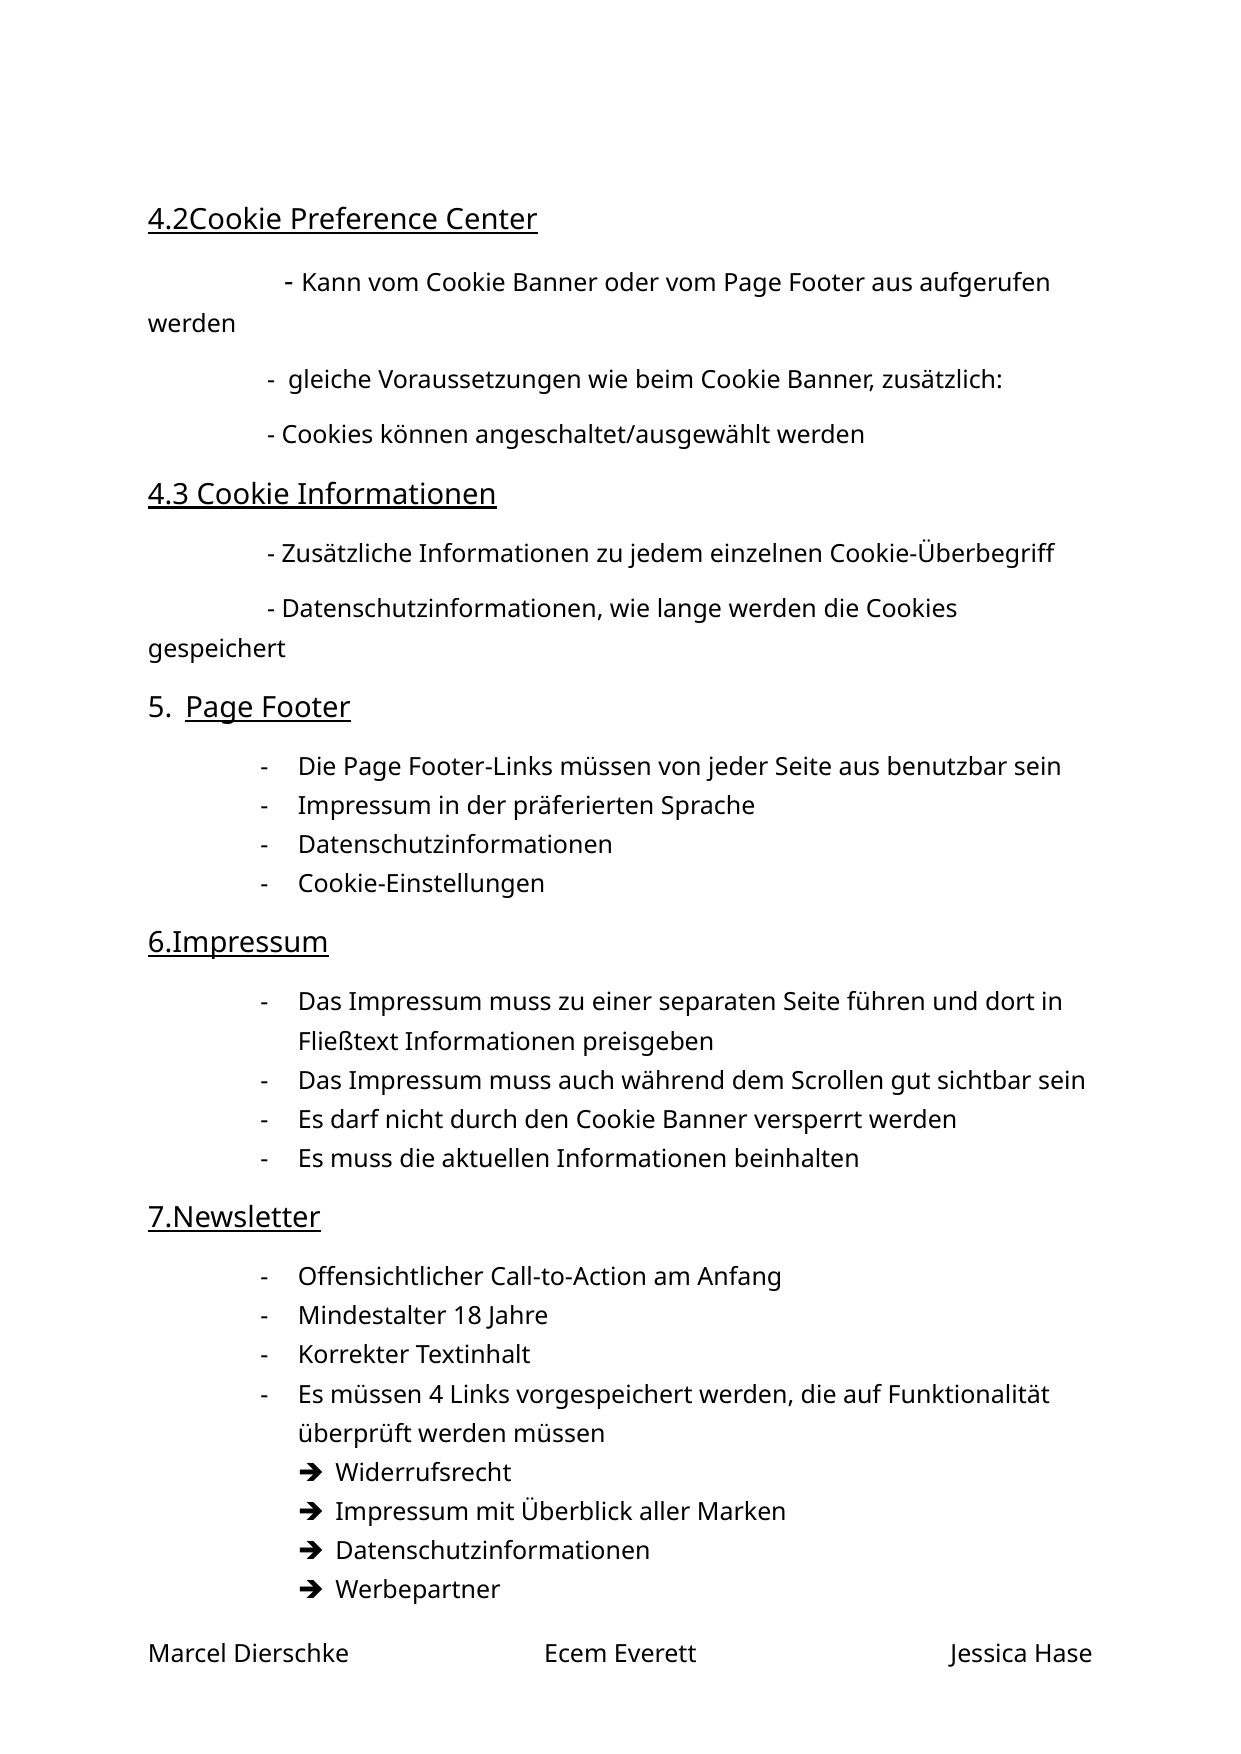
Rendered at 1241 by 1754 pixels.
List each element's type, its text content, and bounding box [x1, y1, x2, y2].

text - gleiche Voraussetzungen wie beim Cookie Banner, zusätzlich: [148, 361, 1093, 395]
list Cookie-Einstellungen [260, 866, 1093, 900]
list Impressum mit Überblick aller Marken [298, 1494, 1093, 1528]
list Offensichtlicher Call-to-Action am Anfang [260, 1259, 1093, 1293]
list Es muss die aktuellen Informationen beinhalten [260, 1141, 1093, 1175]
list Werbepartner [298, 1572, 1093, 1606]
list Mindestalter 18 Jahre [260, 1298, 1093, 1332]
list Das Impressum muss auch während dem Scrollen gut sichtbar sein [260, 1062, 1093, 1096]
list Datenschutzinformationen [298, 1533, 1093, 1567]
list Es müssen 4 Links vorgespeichert werden, die auf Funktionalität überprüft werden müssen [260, 1376, 1093, 1449]
text 4.3 Cookie Informationen [148, 473, 1093, 513]
text - Cookies können angeschaltet/ausgewählt werden [148, 417, 1093, 451]
list Korrekter Textinhalt [260, 1337, 1093, 1371]
list Widerrufsrecht [298, 1454, 1093, 1489]
list Die Page Footer-Links müssen von jeder Seite aus benutzbar sein [260, 748, 1093, 782]
list Datenschutzinformationen [260, 827, 1093, 861]
text 6.Impressum [148, 922, 1093, 961]
list Das Impressum muss zu einer separaten Seite führen und dort in Fließtext Informationen preisgeben [260, 984, 1093, 1057]
list Es darf nicht durch den Cookie Banner versperrt werden [260, 1101, 1093, 1136]
text 4.2Cookie Preference Center [148, 198, 1093, 238]
text - Zusätzliche Informationen zu jedem einzelnen Cookie-Überbegriff [148, 535, 1093, 569]
text - Datenschutzinformationen, wie lange werden die Cookies gespeichert [148, 591, 1093, 664]
text 5. Page Footer [148, 686, 1093, 726]
list Impressum in der präferierten Sprache [260, 787, 1093, 822]
text - Kann vom Cookie Banner oder vom Page Footer aus aufgerufen werden [148, 261, 1093, 339]
text 7.Newsletter [148, 1196, 1093, 1236]
